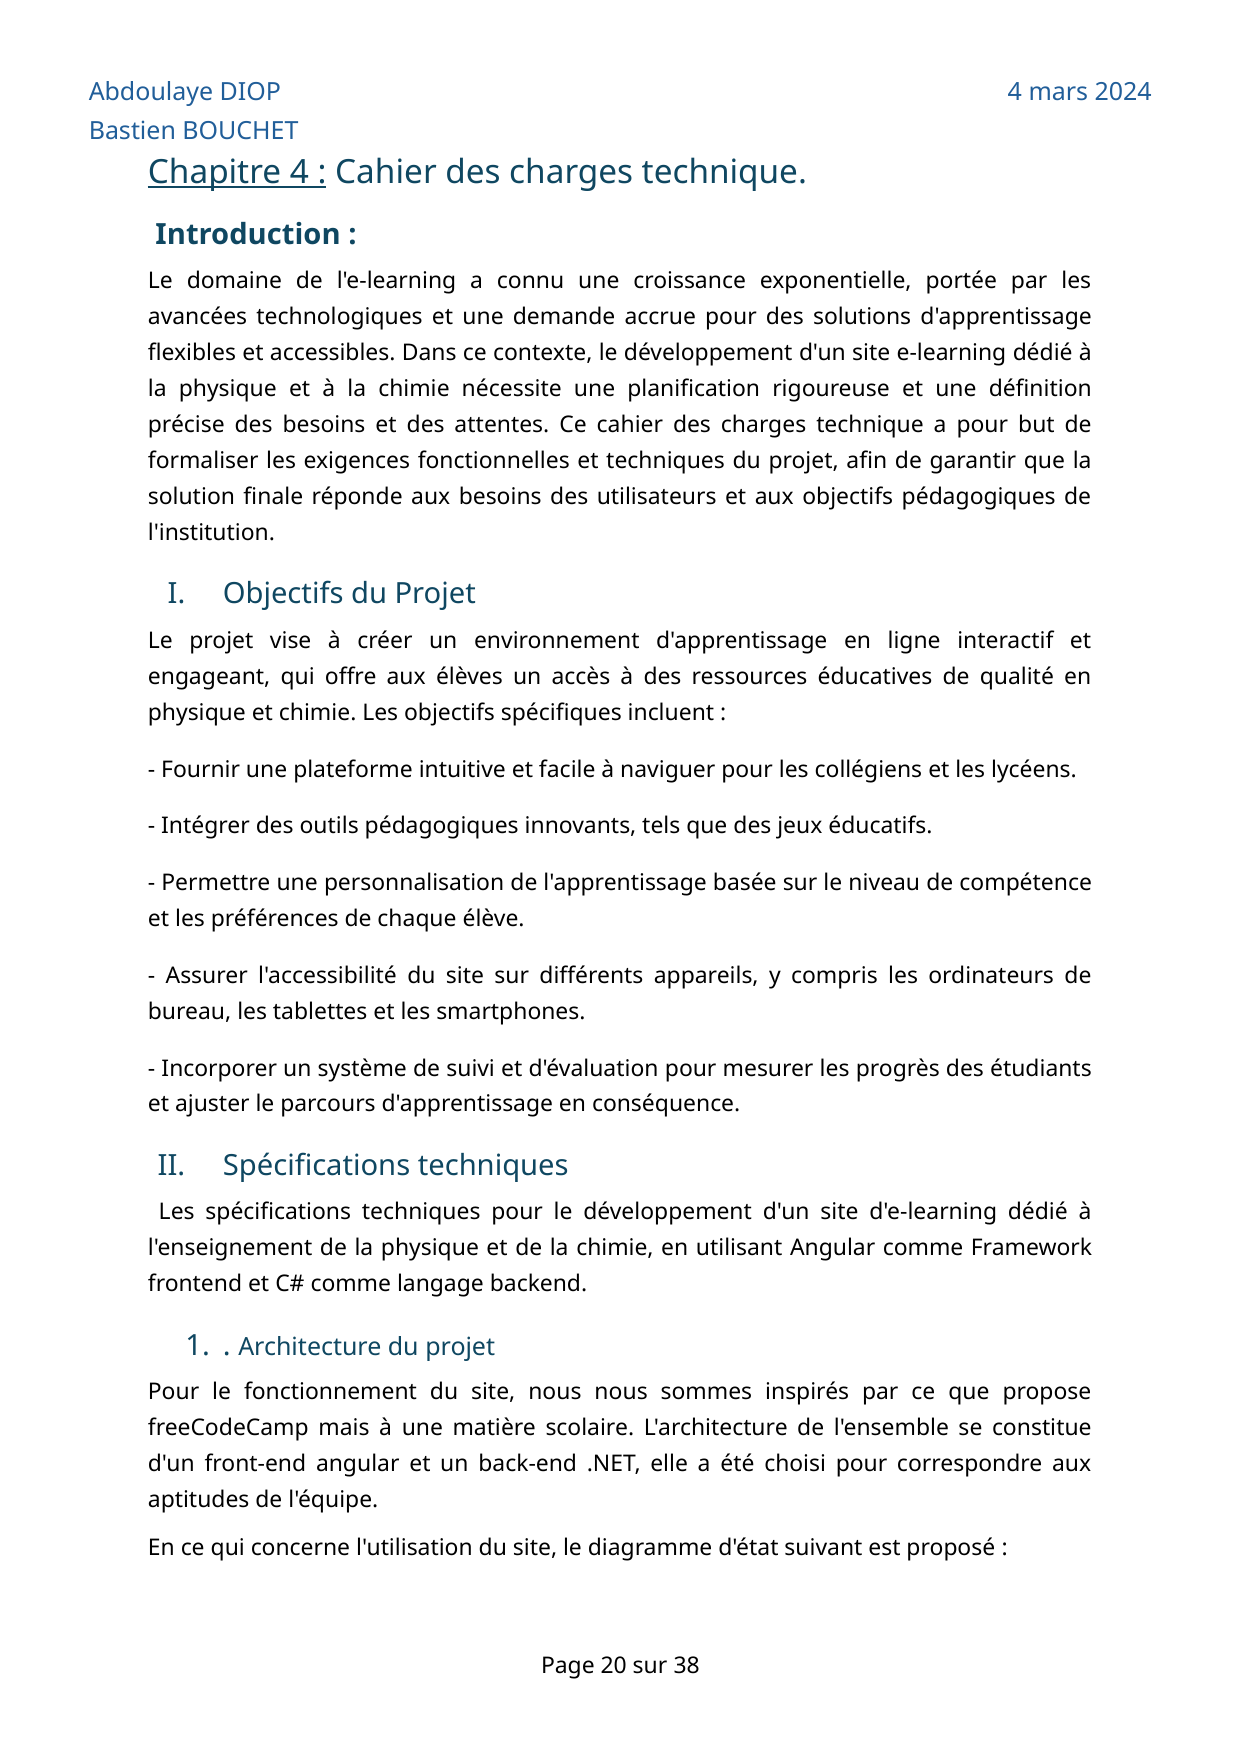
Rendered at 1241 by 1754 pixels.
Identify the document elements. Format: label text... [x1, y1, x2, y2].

subtitle Objectifs du Projet [185, 573, 1093, 612]
text Les spécifications techniques pour le développement d'un site d'e-learning dédié à l'enseignement de la physique et de la chimie, en utilisant Angular comme Framework frontend et C# comme langage backend. [148, 1195, 1093, 1298]
text Le projet vise à créer un environnement d'apprentissage en ligne interactif et engageant, qui offre aux élèves un accès à des ressources éducatives de qualité en physique et chimie. Les objectifs spécifiques incluent : [148, 624, 1093, 727]
subtitle Introduction : [148, 213, 1093, 253]
text - Assurer l'accessibilité du site sur différents appareils, y compris les ordinateurs de bureau, les tablettes et les smartphones. [148, 959, 1093, 1026]
text Pour le fonctionnement du site, nous nous sommes inspirés par ce que propose freeCodeCamp mais à une matière scolaire. L'architecture de l'ensemble se constitue d'un front-end angular et un back-end .NET, elle a été choisi pour correspondre aux aptitudes de l'équipe. [148, 1375, 1093, 1514]
text - Fournir une plateforme intuitive et facile à naviguer pour les collégiens et les lycéens. [148, 752, 1093, 784]
text - Incorporer un système de suivi et d'évaluation pour mesurer les progrès des étudiants et ajuster le parcours d'apprentissage en conséquence. [148, 1051, 1093, 1119]
subtitle Chapitre 4 : Cahier des charges technique. [148, 148, 1093, 193]
subtitle . Architecture du projet [185, 1324, 1093, 1364]
subtitle Spécifications techniques [185, 1144, 1093, 1184]
text En ce qui concerne l'utilisation du site, le diagramme d'état suivant est proposé : [148, 1531, 1093, 1563]
text - Permettre une personnalisation de l'apprentissage basée sur le niveau de compétence et les préférences de chaque élève. [148, 866, 1093, 933]
text Le domaine de l'e-learning a connu une croissance exponentielle, portée par les avancées technologiques et une demande accrue pour des solutions d'apprentissage flexibles et accessibles. Dans ce contexte, le développement d'un site e-learning dédié à la physique et à la chimie nécessite une planification rigoureuse et une définition précise des besoins et des attentes. Ce cahier des charges technique a pour but de formaliser les exigences fonctionnelles et techniques du projet, afin de garantir que la solution finale réponde aux besoins des utilisateurs et aux objectifs pédagogiques de l'institution. [148, 264, 1093, 547]
text - Intégrer des outils pédagogiques innovants, tels que des jeux éducatifs. [148, 809, 1093, 841]
